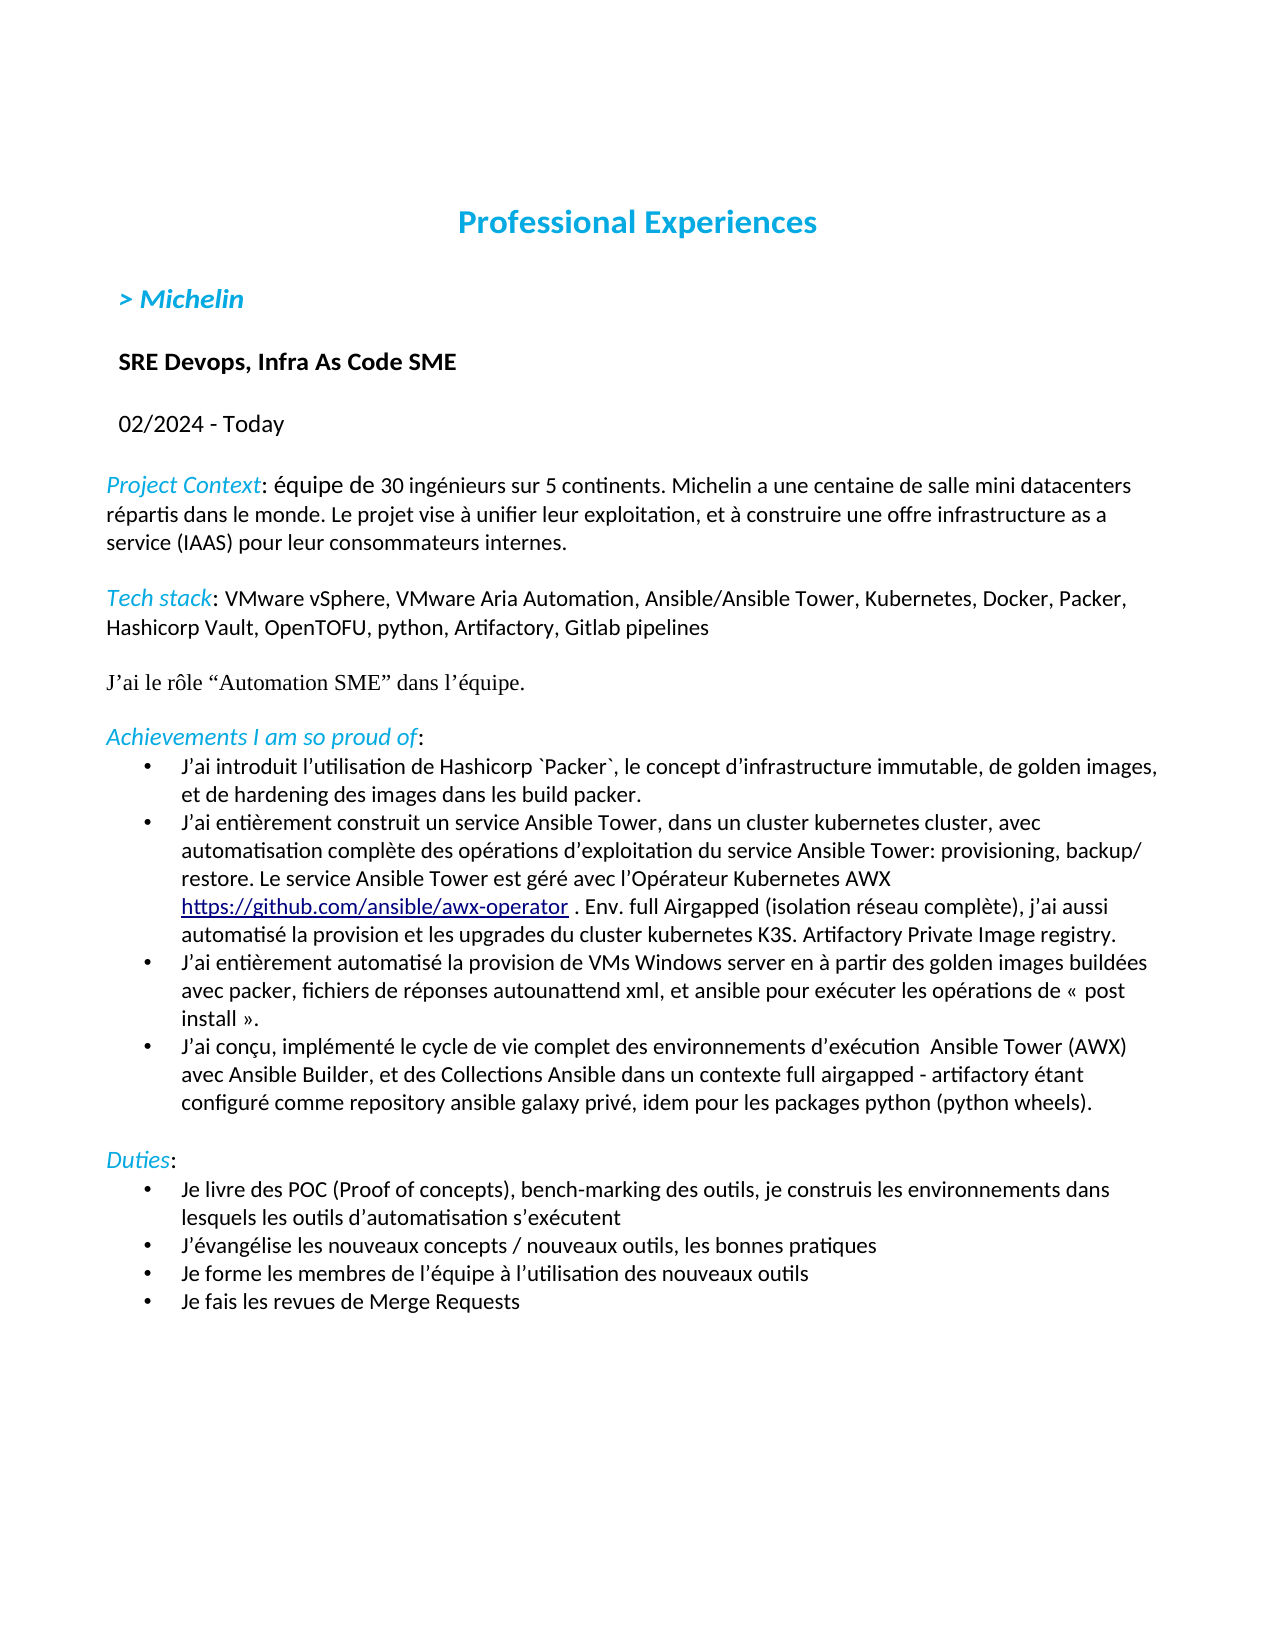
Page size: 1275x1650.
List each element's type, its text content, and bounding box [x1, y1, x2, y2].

text SRE Devops, Infra As Code SME [118, 346, 1169, 376]
list J’évangélise les nouveaux concepts / nouveaux outils, les bonnes pratiques [144, 1231, 1169, 1259]
text 02/2024 - Today [118, 408, 1169, 439]
list Je livre des POC (Proof of concepts), bench-marking des outils, je construis les environnements dans lesquels les outils d’automatisation s’exécutent [144, 1175, 1169, 1231]
text J’ai le rôle “Automation SME” dans l’équipe. [106, 669, 1169, 695]
list J’ai entièrement construit un service Ansible Tower, dans un cluster kubernetes cluster, avec automatisation complète des opérations d’exploitation du service Ansible Tower: provisioning, backup/ restore. Le service Ansible Tower est géré avec l’Opérateur Kubernetes AWX https://github.com/ansible/awx-operator . Env. full Airgapped (isolation réseau complète), j’ai aussi automatisé la provision et les upgrades du cluster kubernetes K3S. Artifactory Private Image registry. [144, 808, 1169, 948]
text Duties: [106, 1144, 1169, 1175]
text Project Context: équipe de 30 ingénieurs sur 5 continents. Michelin a une centaine de salle mini datacenters répartis dans le monde. Le projet vise à unifier leur exploitation, et à construire une offre infrastructure as a service (IAAS) pour leur consommateurs internes. [106, 469, 1169, 556]
list J’ai conçu, implémenté le cycle de vie complet des environnements d’exécution Ansible Tower (AWX) avec Ansible Builder, et des Collections Ansible dans un contexte full airgapped - artifactory étant configuré comme repository ansible galaxy privé, idem pour les packages python (python wheels). [144, 1032, 1169, 1116]
list Je fais les revues de Merge Requests [144, 1287, 1169, 1315]
subtitle > Michelin [118, 282, 1169, 315]
list Je forme les membres de l’équipe à l’utilisation des nouveaux outils [144, 1259, 1169, 1287]
text Professional Experiences [432, 201, 843, 242]
list J’ai introduit l’utilisation de Hashicorp `Packer`, le concept d’infrastructure immutable, de golden images, et de hardening des images dans les build packer. [144, 752, 1169, 808]
list J’ai entièrement automatisé la provision de VMs Windows server en à partir des golden images buildées avec packer, fichiers de réponses autounattend xml, et ansible pour exécuter les opérations de « post install ». [144, 948, 1169, 1032]
text Tech stack: VMware vSphere, VMware Aria Automation, Ansible/Ansible Tower, Kubernetes, Docker, Packer, Hashicorp Vault, OpenTOFU, python, Artifactory, Gitlab pipelines [106, 582, 1169, 641]
text Achievements I am so proud of: [106, 722, 1169, 752]
